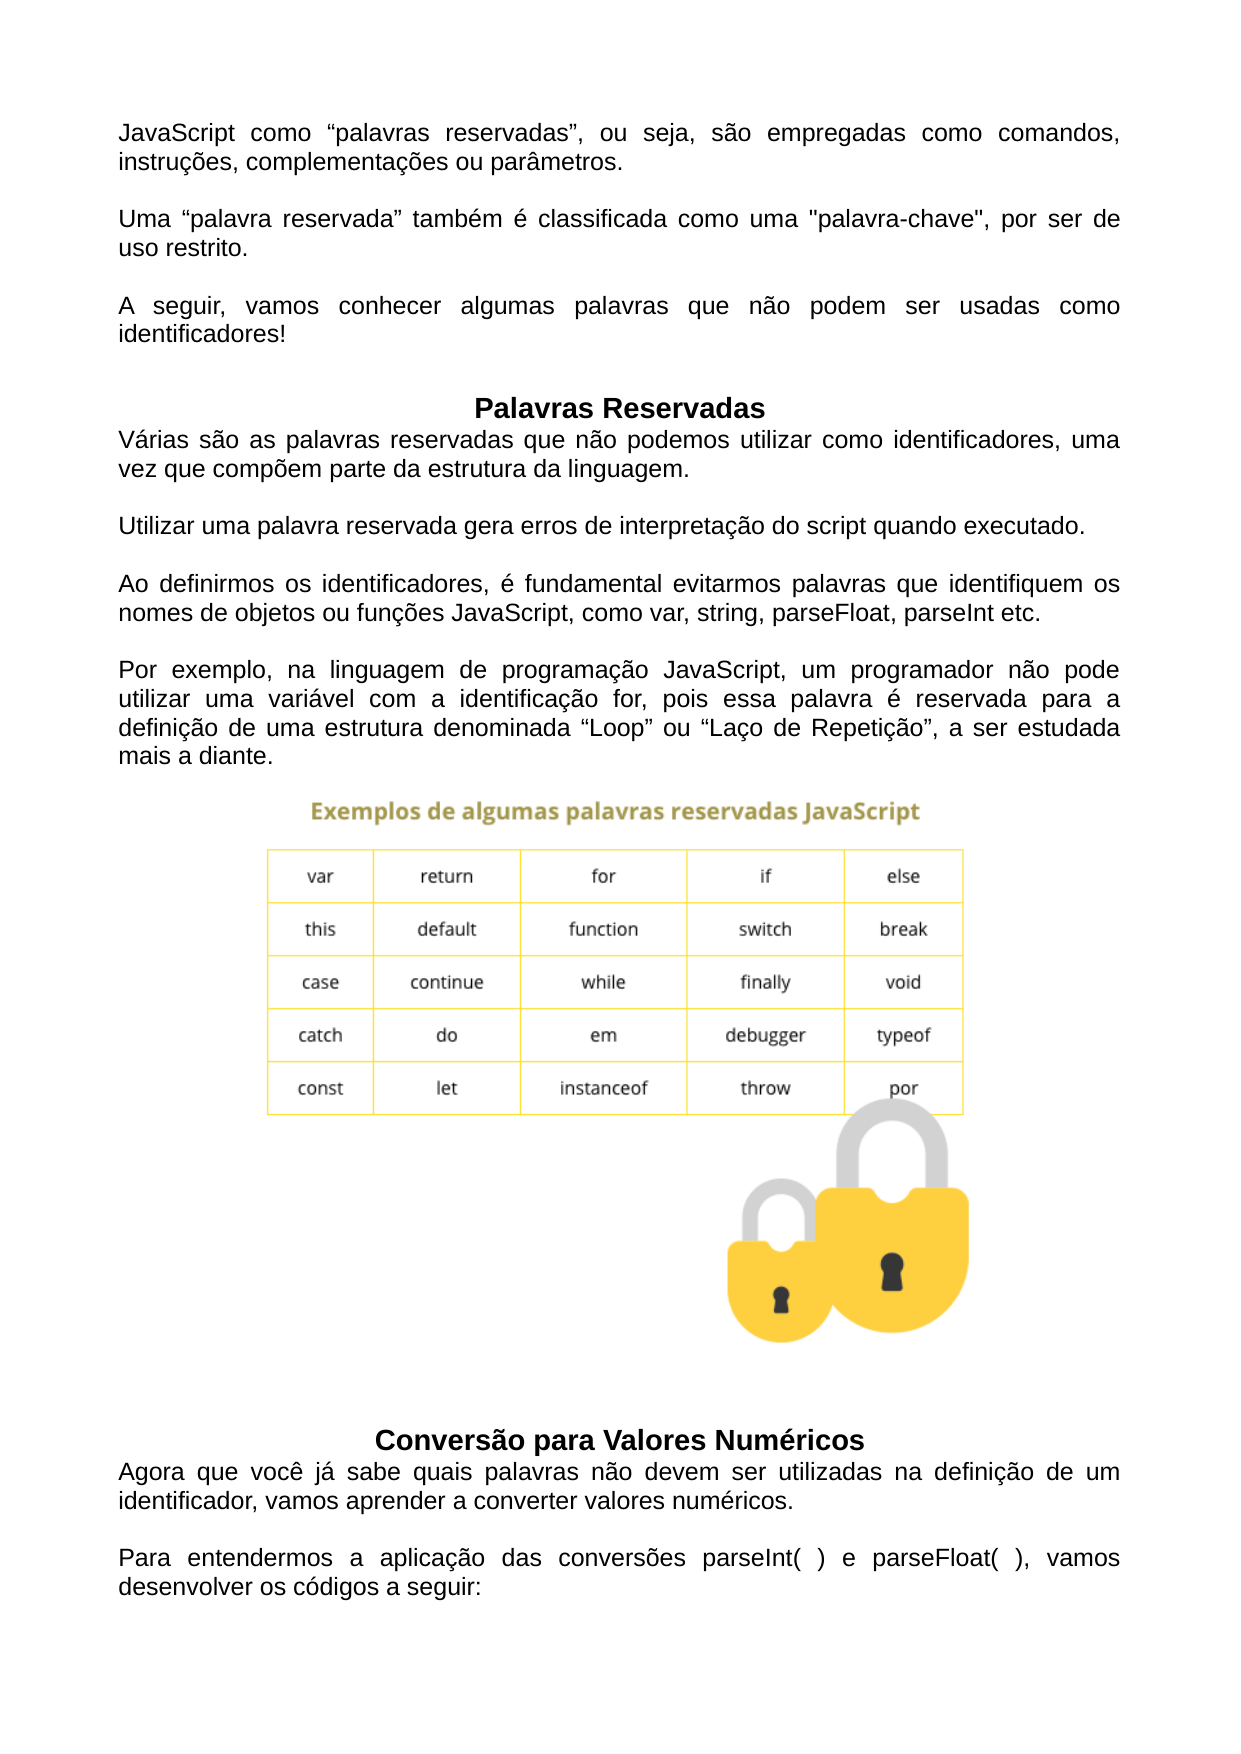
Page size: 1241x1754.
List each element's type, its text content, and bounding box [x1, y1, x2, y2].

text Uma “palavra reservada” também é classificada como uma "palavra-chave", por ser de uso restrito. [118, 204, 1122, 262]
subtitle Palavras Reservadas [118, 391, 1122, 425]
text Várias são as palavras reservadas que não podemos utilizar como identificadores, uma vez que compõem parte da estrutura da linguagem. [118, 425, 1122, 482]
text Para entendermos a aplicação das conversões parseInt( ) e parseFloat( ), vamos desenvolver os códigos a seguir: [118, 1543, 1122, 1601]
subtitle Conversão para Valores Numéricos [118, 1423, 1122, 1457]
text JavaScript como “palavras reservadas”, ou seja, são empregadas como comandos, instruções, complementações ou parâmetros. [118, 118, 1122, 176]
text Ao definirmos os identificadores, é fundamental evitarmos palavras que identifiquem os nomes de objetos ou funções JavaScript, como var, string, parseFloat, parseInt etc. [118, 569, 1122, 626]
text A seguir, vamos conhecer algumas palavras que não podem ser usadas como identificadores! [118, 291, 1122, 348]
text Agora que você já sabe quais palavras não devem ser utilizadas na definição de um identificador, vamos aprender a converter valores numéricos. [118, 1457, 1122, 1514]
text Utilizar uma palavra reservada gera erros de interpretação do script quando executado. [118, 511, 1122, 540]
text Por exemplo, na linguagem de programação JavaScript, um programador não pode utilizar uma variável com a identificação for, pois essa palavra é reservada para a definição de uma estrutura denominada “Loop” ou “Laço de Repetição”, a ser estudada mais a diante. [118, 655, 1122, 770]
